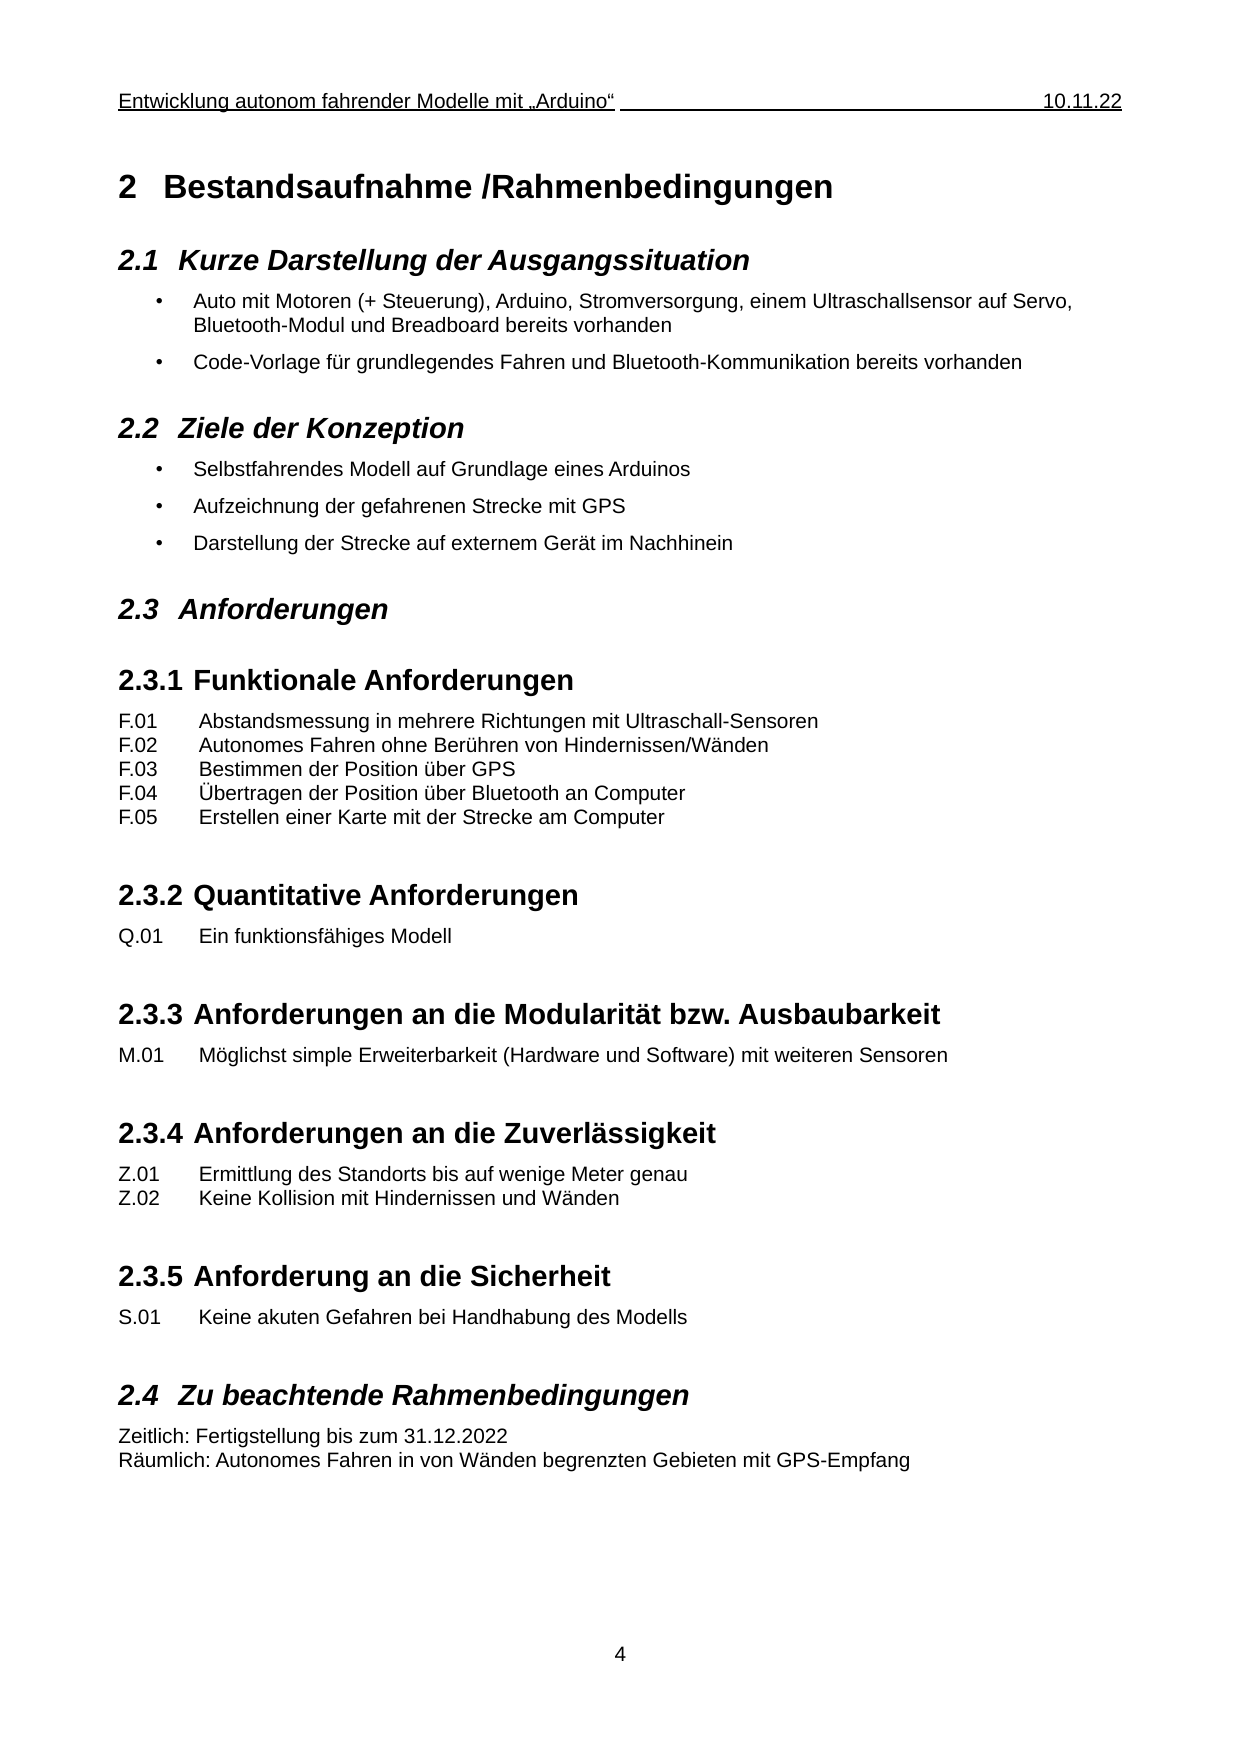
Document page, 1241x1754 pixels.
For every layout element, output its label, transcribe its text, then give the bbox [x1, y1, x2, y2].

table_cell F.02 [118, 733, 198, 757]
table_cell Erstellen einer Karte mit der Strecke am Computer [199, 805, 1122, 829]
table_header Ein funktionsfähiges Modell [199, 924, 1122, 948]
table_header Möglichst simple Erweiterbarkeit (Hardware und Software) mit weiteren Sensoren [199, 1043, 1122, 1067]
subtitle Kurze Darstellung der Ausgangssituation [118, 243, 1122, 277]
list Code-Vorlage für grundlegendes Fahren und Bluetooth-Kommunikation bereits vorhanden [156, 350, 1122, 374]
table_cell F.04 [118, 781, 198, 805]
text Zeitlich: Fertigstellung bis zum 31.12.2022 [118, 1424, 1122, 1448]
table_header Ermittlung des Standorts bis auf wenige Meter genau [199, 1162, 1122, 1186]
text Räumlich: Autonomes Fahren in von Wänden begrenzten Gebieten mit GPS-Empfang [118, 1448, 1122, 1472]
table_cell Z.02 [118, 1186, 198, 1210]
table_cell F.03 [118, 757, 198, 781]
table_cell Autonomes Fahren ohne Berühren von Hindernissen/Wänden [199, 733, 1122, 757]
subtitle Zu beachtende Rahmenbedingungen [118, 1378, 1122, 1411]
table_header F.01 [118, 709, 198, 733]
subtitle Anforderungen an die Modularität bzw. Ausbaubarkeit [118, 997, 1122, 1030]
table_cell F.05 [118, 805, 198, 829]
table_header Abstandsmessung in mehrere Richtungen mit Ultraschall-Sensoren [199, 709, 1122, 733]
subtitle Ziele der Konzeption [118, 411, 1122, 445]
subtitle Quantitative Anforderungen [118, 878, 1122, 911]
table_header Z.01 [118, 1162, 198, 1186]
list Selbstfahrendes Modell auf Grundlage eines Arduinos [156, 457, 1122, 481]
list Auto mit Motoren (+ Steuerung), Arduino, Stromversorgung, einem Ultraschallsensor auf Servo, Bluetooth-Modul und Breadboard bereits vorhanden [156, 289, 1122, 337]
table_header M.01 [118, 1043, 198, 1067]
table_header Keine akuten Gefahren bei Handhabung des Modells [198, 1305, 1122, 1329]
subtitle Funktionale Anforderungen [118, 663, 1122, 697]
subtitle Anforderungen [118, 592, 1122, 626]
subtitle Bestandsaufnahme /Rahmenbedingungen [118, 167, 1122, 206]
table_cell Keine Kollision mit Hindernissen und Wänden [199, 1186, 1122, 1210]
table_header S.01 [118, 1305, 198, 1329]
list Aufzeichnung der gefahrenen Strecke mit GPS [156, 494, 1122, 518]
list Darstellung der Strecke auf externem Gerät im Nachhinein [156, 530, 1122, 554]
subtitle Anforderung an die Sicherheit [118, 1259, 1122, 1292]
subtitle Anforderungen an die Zuverlässigkeit [118, 1116, 1122, 1149]
table_header Q.01 [118, 924, 198, 948]
table_cell Übertragen der Position über Bluetooth an Computer [199, 781, 1122, 805]
table_cell Bestimmen der Position über GPS [199, 757, 1122, 781]
